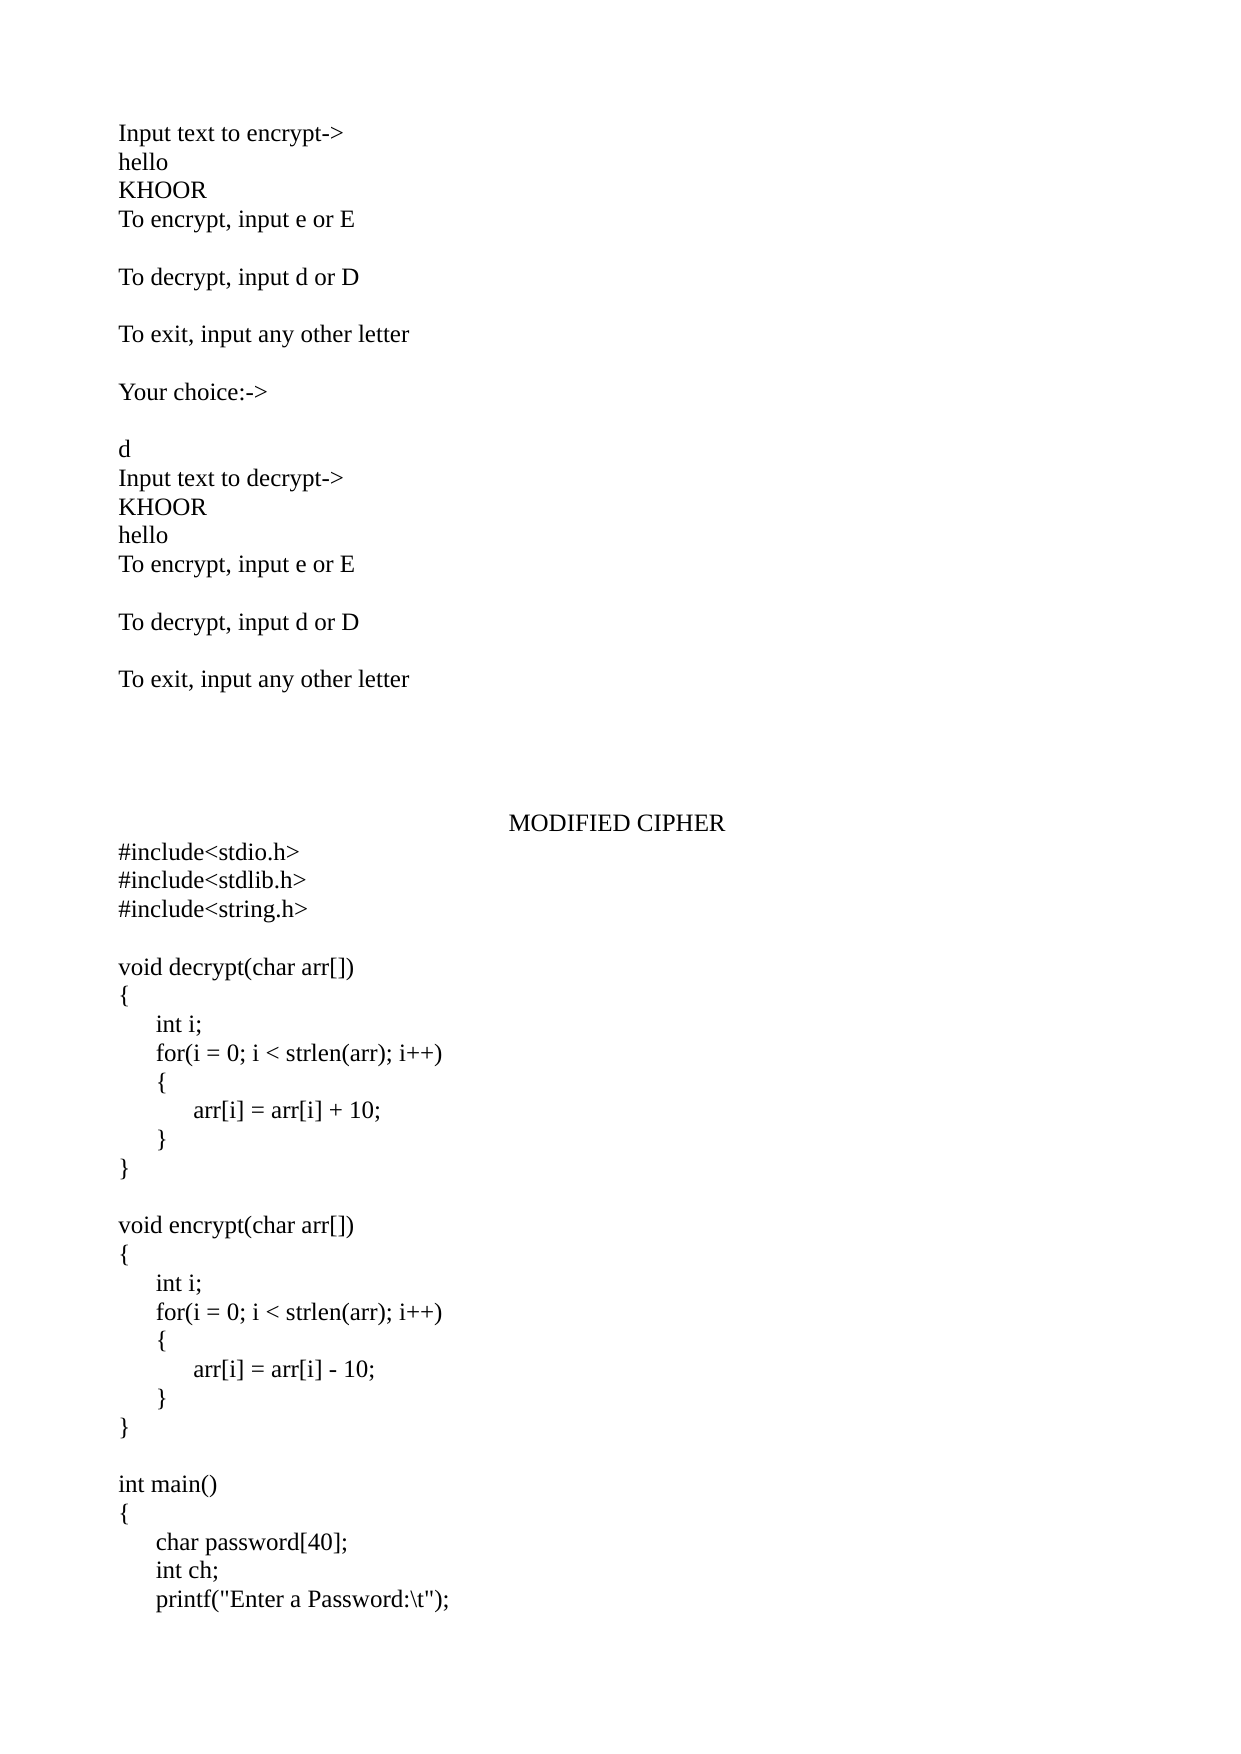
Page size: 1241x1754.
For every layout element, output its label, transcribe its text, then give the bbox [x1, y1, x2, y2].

text int main() [118, 1469, 1122, 1498]
text printf("Enter a Password:\t"); [118, 1584, 1122, 1613]
text To decrypt, input d or D [118, 262, 1122, 291]
text To decrypt, input d or D [118, 607, 1122, 636]
text #include<string.h> [118, 894, 1122, 923]
text int i; [118, 1268, 1122, 1297]
text hello [118, 147, 1122, 176]
text void encrypt(char arr[]) [118, 1211, 1122, 1239]
text To encrypt, input e or E [118, 549, 1122, 578]
text { [118, 1326, 1122, 1354]
text #include<stdio.h> [118, 837, 1122, 866]
text char password[40]; [118, 1527, 1122, 1556]
text } [118, 1124, 1122, 1153]
text #include<stdlib.h> [118, 866, 1122, 894]
text Input text to encrypt-> [118, 118, 1122, 147]
text d [118, 434, 1122, 463]
text KHOOR [118, 492, 1122, 521]
text { [118, 1239, 1122, 1268]
text } [118, 1412, 1122, 1441]
text void decrypt(char arr[]) [118, 952, 1122, 981]
text To exit, input any other letter [118, 319, 1122, 348]
text } [118, 1153, 1122, 1182]
text } [118, 1383, 1122, 1412]
text int i; [118, 1009, 1122, 1038]
text hello [118, 521, 1122, 549]
text { [118, 981, 1122, 1009]
text int ch; [118, 1556, 1122, 1584]
text KHOOR [118, 176, 1122, 204]
text To exit, input any other letter [118, 664, 1122, 693]
text arr[i] = arr[i] + 10; [118, 1096, 1122, 1124]
text MODIFIED CIPHER [118, 808, 1122, 837]
text Your choice:-> [118, 377, 1122, 406]
text for(i = 0; i < strlen(arr); i++) [118, 1297, 1122, 1326]
text { [118, 1498, 1122, 1527]
text To encrypt, input e or E [118, 204, 1122, 233]
text for(i = 0; i < strlen(arr); i++) [118, 1038, 1122, 1067]
text { [118, 1067, 1122, 1096]
text arr[i] = arr[i] - 10; [118, 1354, 1122, 1383]
text Input text to decrypt-> [118, 463, 1122, 492]
